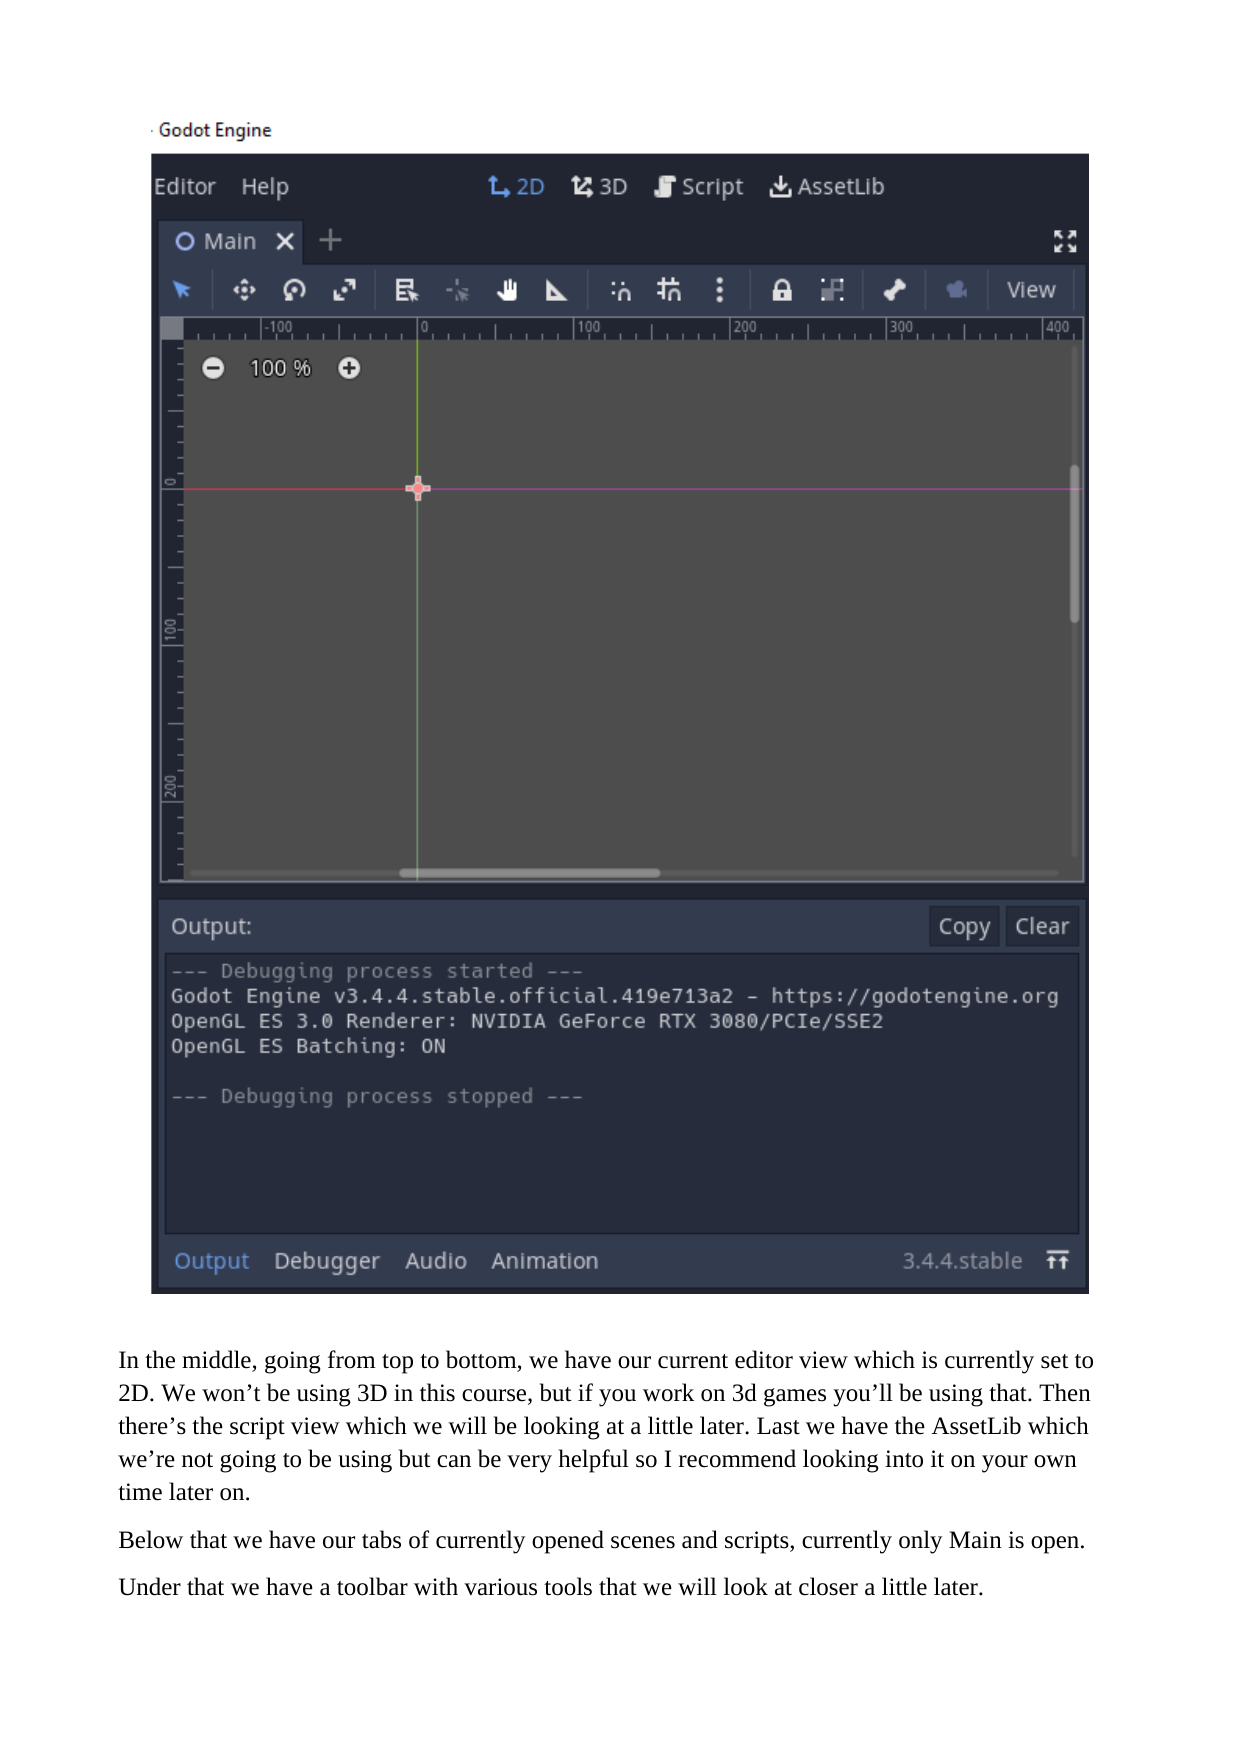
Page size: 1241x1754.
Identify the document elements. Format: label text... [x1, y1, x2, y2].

picture [151, 118, 1089, 1294]
text In the middle, going from top to bottom, we have our current editor view which is currently set to 2D. We won’t be using 3D in this course, but if you work on 3d games you’ll be using that. Then there’s the script view which we will be looking at a little later. Last we have the AssetLib which we’re not going to be using but can be very helpful so I recommend looking into it on your own time later on. [118, 1345, 1122, 1506]
text Below that we have our tabs of currently opened scenes and scripts, currently only Main is open. [118, 1525, 1122, 1553]
text Under that we have a toolbar with various tools that we will look at closer a little later. [118, 1572, 1122, 1601]
